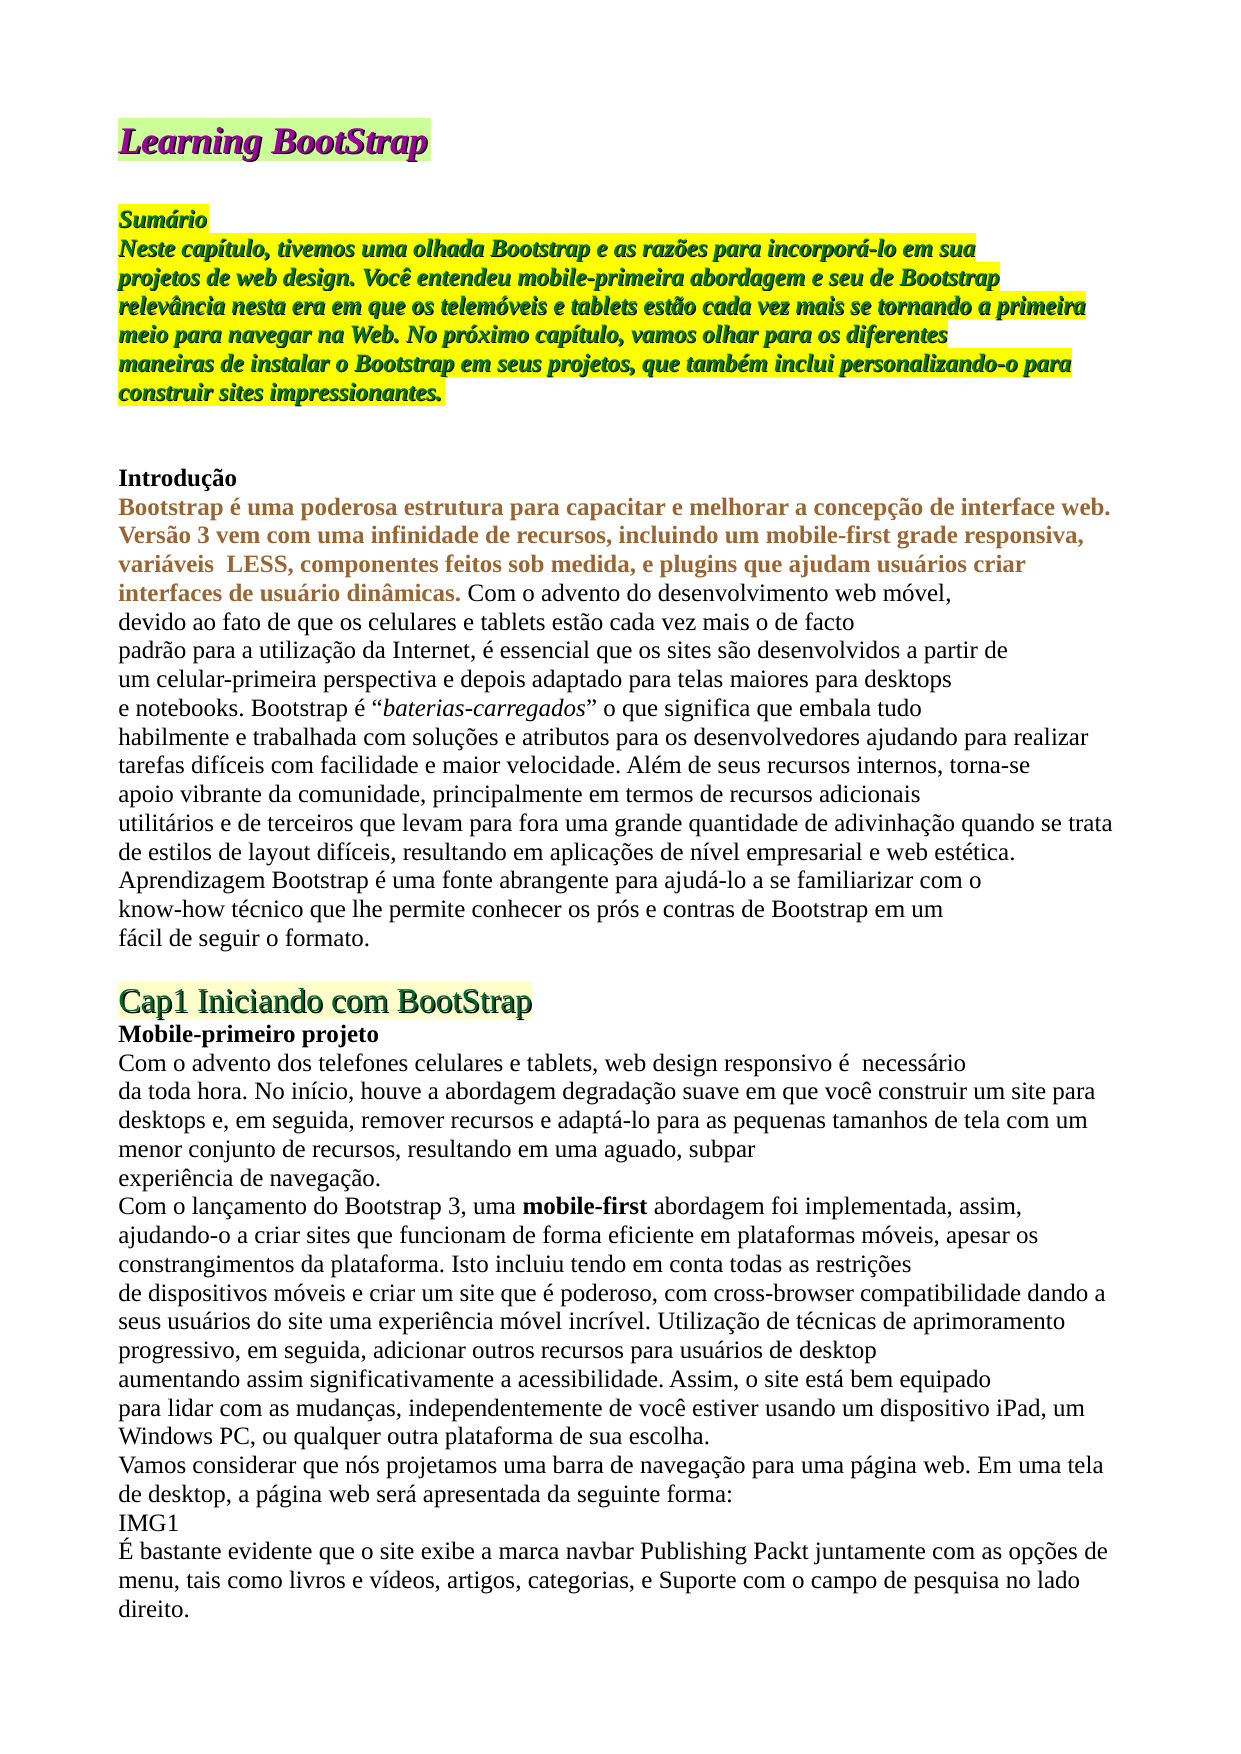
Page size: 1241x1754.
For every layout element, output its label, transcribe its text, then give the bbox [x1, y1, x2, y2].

text Introdução Bootstrap é uma poderosa estrutura para capacitar e melhorar a concepção de interface web. Versão 3 vem com uma infinidade de recursos, incluindo um mobile-first grade responsiva, variáveis ​ LESS, componentes feitos sob medida, e plugins que ajudam usuários criar interfaces de usuário dinâmicas. Com o advento do desenvolvimento web móvel, devido ao fato de que os celulares e tablets estão cada vez mais o de facto padrão para a utilização da Internet, é essencial que os sites são desenvolvidos a partir de um celular-primeira perspectiva e depois adaptado para telas maiores para desktops e notebooks. Bootstrap é “baterias-carregados” o que significa que embala tudo habilmente e trabalhada com soluções e atributos para os desenvolvedores ajudando para realizar tarefas difíceis com facilidade e maior velocidade. Além de seus recursos internos, torna-se apoio vibrante da comunidade, principalmente em termos de recursos adicionais utilitários e de terceiros que levam para fora uma grande quantidade de adivinhação quando se trata de estilos de layout difíceis, resultando em aplicações de nível empresarial e web estética. Aprendizagem Bootstrap é uma fonte abrangente para ajudá-lo a se familiarizar com o know-how técnico que lhe permite conhecer os prós e contras de Bootstrap em um fácil de seguir o formato. Cap1 Iniciando com BootStrap Mobile-primeiro projeto Com o advento dos telefones celulares e tablets, web design responsivo é necessário da toda hora. No início, houve a abordagem degradação suave em que você construir um site para desktops e, em seguida, remover recursos e adaptá-lo para as pequenas tamanhos de tela com um menor conjunto de recursos, resultando em uma aguado, subpar experiência de navegação. Com o lançamento do Bootstrap 3, uma mobile-first abordagem foi implementada, assim, ajudando-o a criar sites que funcionam de forma eficiente em plataformas móveis, apesar os constrangimentos da plataforma. Isto incluiu tendo em conta todas as restrições de dispositivos móveis e criar um site que é poderoso, com cross-browser compatibilidade dando a seus usuários do site uma experiência móvel incrível. Utilização de técnicas de aprimoramento progressivo, em seguida, adicionar outros recursos para usuários de desktop aumentando assim significativamente a acessibilidade. Assim, o site está bem equipado para lidar com as mudanças, independentemente de você estiver usando um dispositivo iPad, um Windows PC, ou qualquer outra plataforma de sua escolha. Vamos considerar que nós projetamos uma barra de navegação para uma página web. Em uma tela de desktop, a página web será apresentada da seguinte forma: IMG1 É bastante evidente que o site exibe a marca navbar Publishing Packt juntamente com as opções de menu, tais como livros e vídeos, artigos, categorias, e Suporte com o campo de pesquisa no lado direito. [118, 463, 1122, 1623]
text Learning BootStrap Sumário Neste capítulo, tivemos uma olhada Bootstrap e as razões para incorporá-lo em sua projetos de web design. Você entendeu mobile-primeira abordagem e seu de Bootstrap relevância nesta era em que os telemóveis e tablets estão cada vez mais se tornando a primeira meio para navegar na Web. No próximo capítulo, vamos olhar para os diferentes maneiras de instalar o Bootstrap em seus projetos, que também inclui personalizando-o para construir sites impressionantes. [118, 118, 1122, 406]
